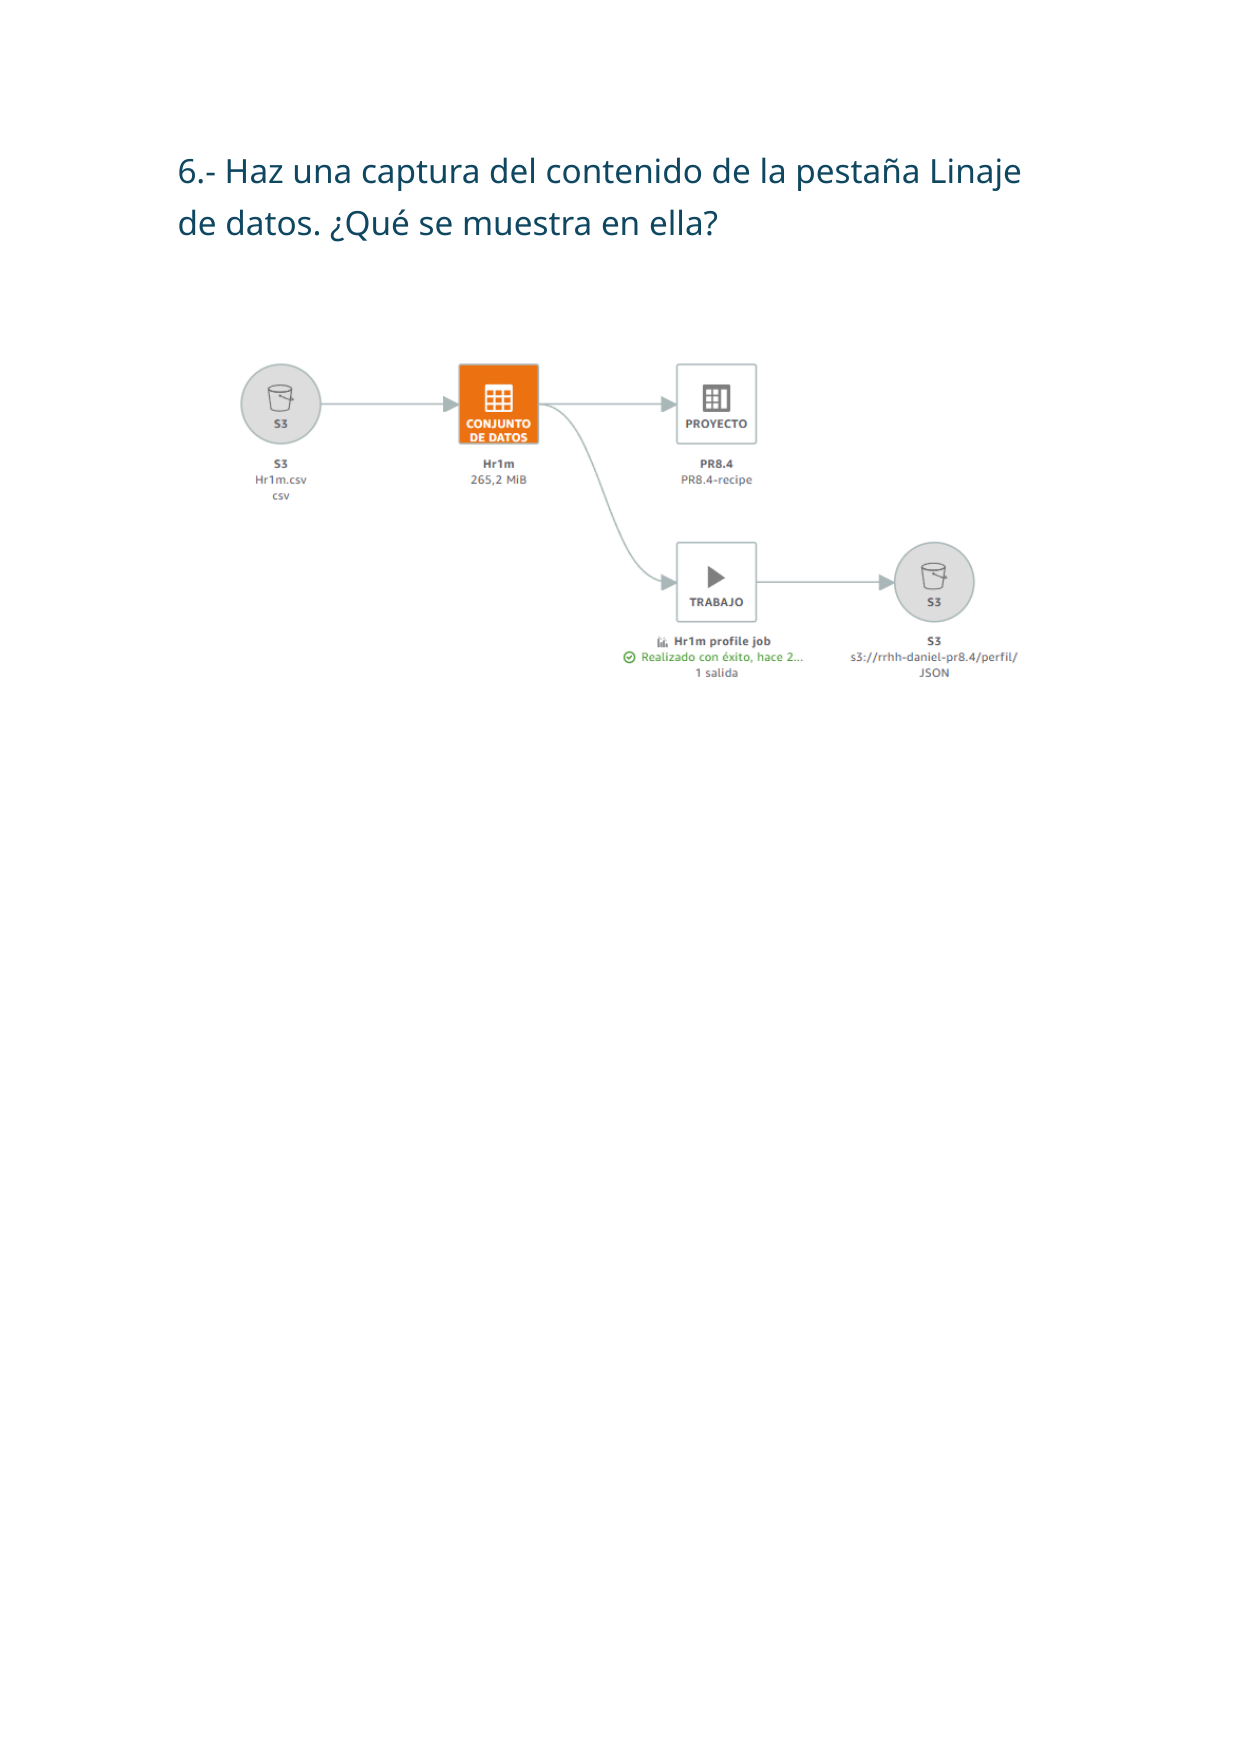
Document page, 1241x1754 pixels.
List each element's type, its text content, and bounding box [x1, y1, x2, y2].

subtitle 6.- Haz una captura del contenido de la pestaña Linaje de datos. ¿Qué se muestra en ella? [177, 148, 1063, 245]
